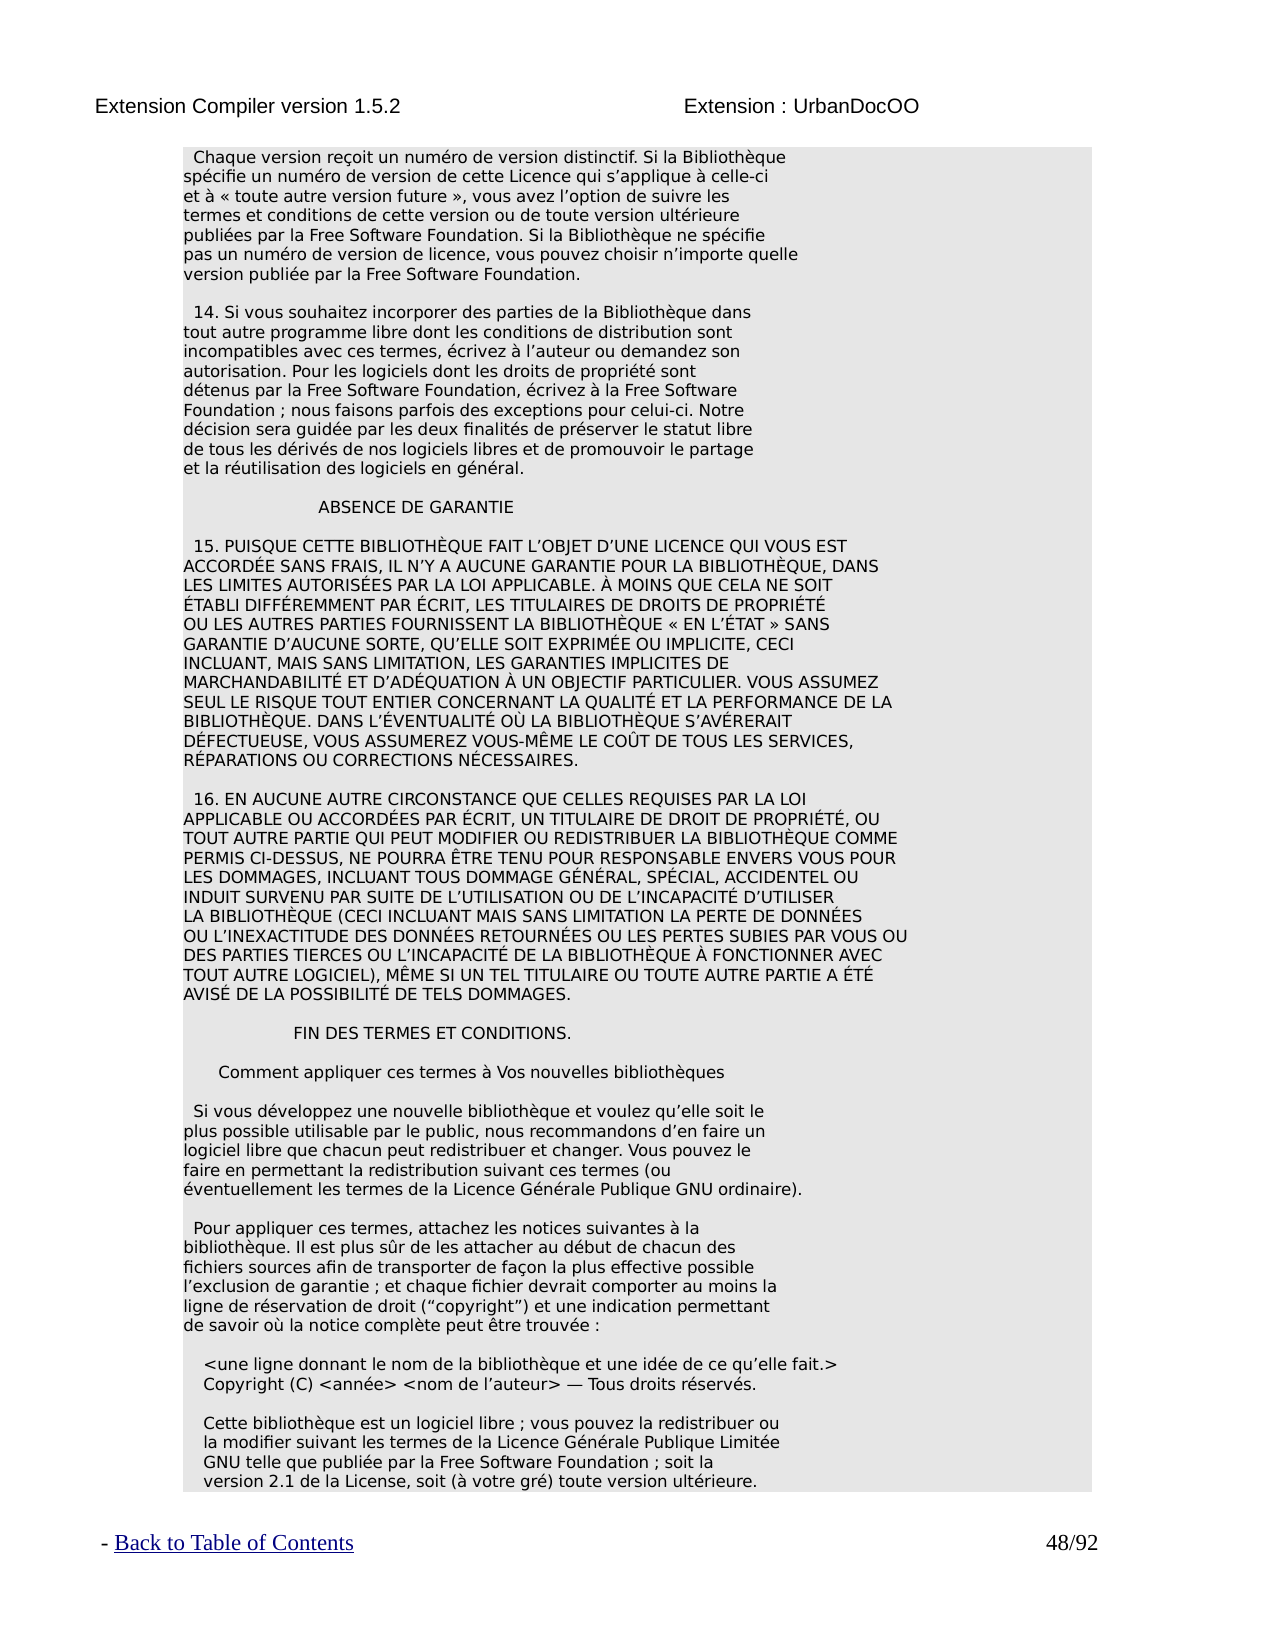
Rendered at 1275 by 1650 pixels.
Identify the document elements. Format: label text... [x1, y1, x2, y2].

text LES DOMMAGES, INCLUANT TOUS DOMMAGE GÉNÉRAL, SPÉCIAL, ACCIDENTEL OU [183, 868, 1092, 888]
text Chaque version reçoit un numéro de version distinctif. Si la Bibliothèque [183, 147, 1092, 167]
text ACCORDÉE SANS FRAIS, IL N’Y A AUCUNE GARANTIE POUR LA BIBLIOTHÈQUE, DANS [183, 557, 1092, 576]
text DÉFECTUEUSE, VOUS ASSUMEREZ VOUS-MÊME LE COÛT DE TOUS LES SERVICES, [183, 732, 1092, 751]
text bibliothèque. Il est plus sûr de les attacher au début de chacun des [183, 1238, 1092, 1258]
text spécifie un numéro de version de cette Licence qui s’applique à celle-ci [183, 167, 1092, 186]
text plus possible utilisable par le public, nous recommandons d’en faire un [183, 1121, 1092, 1141]
text GARANTIE D’AUCUNE SORTE, QU’ELLE SOIT EXPRIMÉE OU IMPLICITE, CECI [183, 634, 1092, 654]
text LA BIBLIOTHÈQUE (CECI INCLUANT MAIS SANS LIMITATION LA PERTE DE DONNÉES [183, 907, 1092, 927]
text incompatibles avec ces termes, écrivez à l’auteur ou demandez son [183, 342, 1092, 362]
text autorisation. Pour les logiciels dont les droits de propriété sont [183, 362, 1092, 381]
text 14. Si vous souhaitez incorporer des parties de la Bibliothèque dans [183, 303, 1092, 323]
text pas un numéro de version de licence, vous pouvez choisir n’importe quelle [183, 245, 1092, 264]
text de tous les dérivés de nos logiciels libres et de promouvoir le partage [183, 440, 1092, 459]
text SEUL LE RISQUE TOUT ENTIER CONCERNANT LA QUALITÉ ET LA PERFORMANCE DE LA [183, 693, 1092, 712]
text faire en permettant la redistribution suivant ces termes (ou [183, 1160, 1092, 1180]
text Copyright (C) <année> <nom de l’auteur> — Tous droits réservés. [183, 1375, 1092, 1394]
text FIN DES TERMES ET CONDITIONS. [183, 1024, 1092, 1043]
text TOUT AUTRE PARTIE QUI PEUT MODIFIER OU REDISTRIBUER LA BIBLIOTHÈQUE COMME [183, 829, 1092, 849]
text OU L’INEXACTITUDE DES DONNÉES RETOURNÉES OU LES PERTES SUBIES PAR VOUS OU [183, 927, 1092, 946]
text INCLUANT, MAIS SANS LIMITATION, LES GARANTIES IMPLICITES DE [183, 654, 1092, 673]
text publiées par la Free Software Foundation. Si la Bibliothèque ne spécifie [183, 225, 1092, 245]
text Cette bibliothèque est un logiciel libre ; vous pouvez la redistribuer ou [183, 1414, 1092, 1433]
text Comment appliquer ces termes à Vos nouvelles bibliothèques [183, 1063, 1092, 1082]
text 16. EN AUCUNE AUTRE CIRCONSTANCE QUE CELLES REQUISES PAR LA LOI [183, 790, 1092, 810]
text décision sera guidée par les deux finalités de préserver le statut libre [183, 420, 1092, 440]
text et à « toute autre version future », vous avez l’option de suivre les [183, 186, 1092, 206]
text fichiers sources afin de transporter de façon la plus effective possible [183, 1258, 1092, 1277]
text PERMIS CI-DESSUS, NE POURRA ÊTRE TENU POUR RESPONSABLE ENVERS VOUS POUR [183, 849, 1092, 868]
text MARCHANDABILITÉ ET D’ADÉQUATION À UN OBJECTIF PARTICULIER. VOUS ASSUMEZ [183, 673, 1092, 693]
text termes et conditions de cette version ou de toute version ultérieure [183, 206, 1092, 225]
text l’exclusion de garantie ; et chaque fichier devrait comporter au moins la [183, 1277, 1092, 1297]
text RÉPARATIONS OU CORRECTIONS NÉCESSAIRES. [183, 751, 1092, 771]
text DES PARTIES TIERCES OU L’INCAPACITÉ DE LA BIBLIOTHÈQUE À FONCTIONNER AVEC [183, 946, 1092, 966]
text INDUIT SURVENU PAR SUITE DE L’UTILISATION OU DE L’INCAPACITÉ D’UTILISER [183, 888, 1092, 907]
text Si vous développez une nouvelle bibliothèque et voulez qu’elle soit le [183, 1102, 1092, 1121]
text BIBLIOTHÈQUE. DANS L’ÉVENTUALITÉ OÙ LA BIBLIOTHÈQUE S’AVÉRERAIT [183, 712, 1092, 732]
text Pour appliquer ces termes, attachez les notices suivantes à la [183, 1219, 1092, 1238]
text ÉTABLI DIFFÉREMMENT PAR ÉCRIT, LES TITULAIRES DE DROITS DE PROPRIÉTÉ [183, 596, 1092, 615]
text LES LIMITES AUTORISÉES PAR LA LOI APPLICABLE. À MOINS QUE CELA NE SOIT [183, 576, 1092, 596]
text AVISÉ DE LA POSSIBILITÉ DE TELS DOMMAGES. [183, 985, 1092, 1004]
text de savoir où la notice complète peut être trouvée : [183, 1316, 1092, 1336]
text GNU telle que publiée par la Free Software Foundation ; soit la [183, 1453, 1092, 1472]
text APPLICABLE OU ACCORDÉES PAR ÉCRIT, UN TITULAIRE DE DROIT DE PROPRIÉTÉ, OU [183, 810, 1092, 829]
text éventuellement les termes de la Licence Générale Publique GNU ordinaire). [183, 1180, 1092, 1199]
text la modifier suivant les termes de la Licence Générale Publique Limitée [183, 1433, 1092, 1453]
text ligne de réservation de droit (“copyright”) et une indication permettant [183, 1297, 1092, 1316]
text TOUT AUTRE LOGICIEL), MÊME SI UN TEL TITULAIRE OU TOUTE AUTRE PARTIE A ÉTÉ [183, 966, 1092, 985]
text version 2.1 de la License, soit (à votre gré) toute version ultérieure. [183, 1472, 1092, 1492]
text OU LES AUTRES PARTIES FOURNISSENT LA BIBLIOTHÈQUE « EN L’ÉTAT » SANS [183, 615, 1092, 634]
text détenus par la Free Software Foundation, écrivez à la Free Software [183, 381, 1092, 401]
text tout autre programme libre dont les conditions de distribution sont [183, 323, 1092, 342]
text logiciel libre que chacun peut redistribuer et changer. Vous pouvez le [183, 1141, 1092, 1160]
text 15. PUISQUE CETTE BIBLIOTHÈQUE FAIT L’OBJET D’UNE LICENCE QUI VOUS EST [183, 537, 1092, 557]
text version publiée par la Free Software Foundation. [183, 264, 1092, 284]
text Foundation ; nous faisons parfois des exceptions pour celui-ci. Notre [183, 401, 1092, 420]
text ABSENCE DE GARANTIE [183, 498, 1092, 518]
text <une ligne donnant le nom de la bibliothèque et une idée de ce qu’elle fait.> [183, 1355, 1092, 1375]
text et la réutilisation des logiciels en général. [183, 459, 1092, 479]
